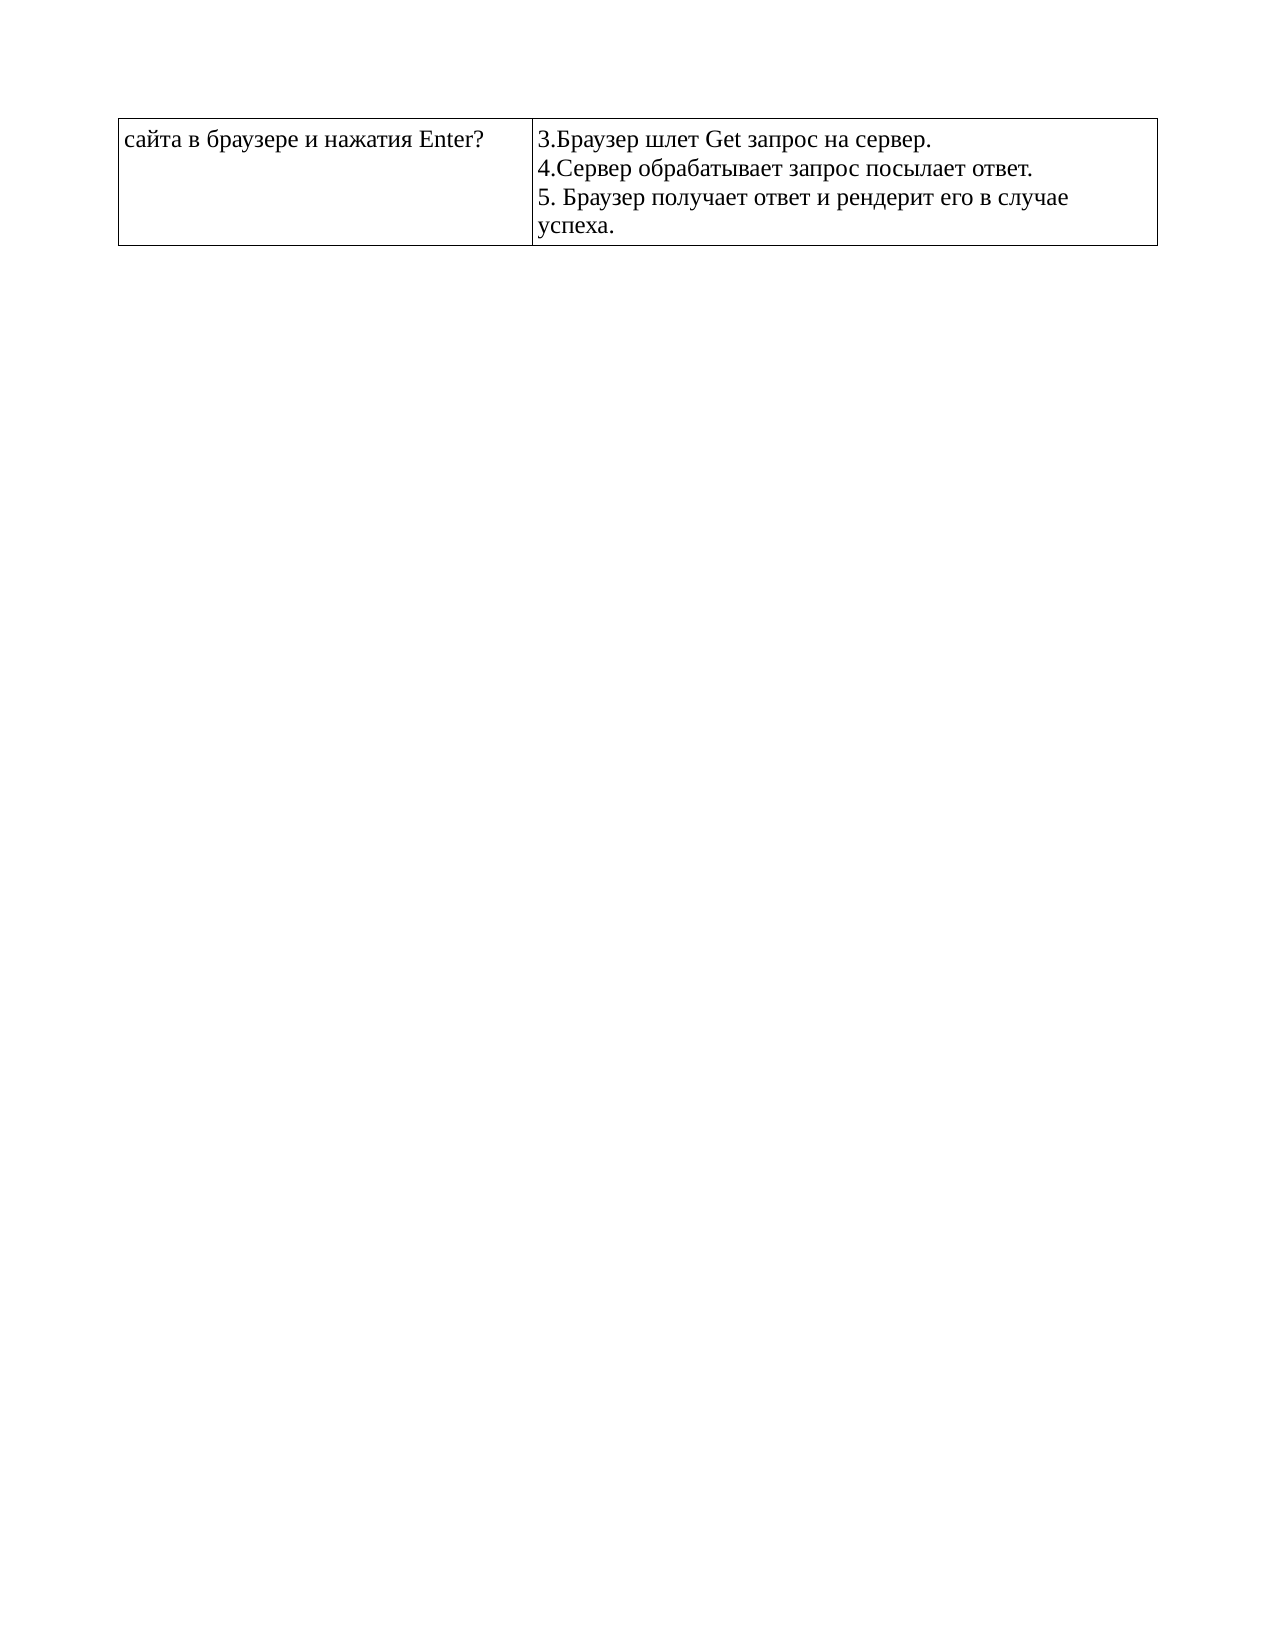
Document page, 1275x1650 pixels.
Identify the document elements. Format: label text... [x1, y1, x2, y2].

table_cell сайта в браузере и нажатия Enter? [119, 119, 532, 245]
table_cell 3.Браузер шлет Get запрос на сервер. 4.Сервер обрабатывает запрос посылает ответ. 5. Браузер получает ответ и рендерит его в случае успеха. [533, 119, 1157, 245]
